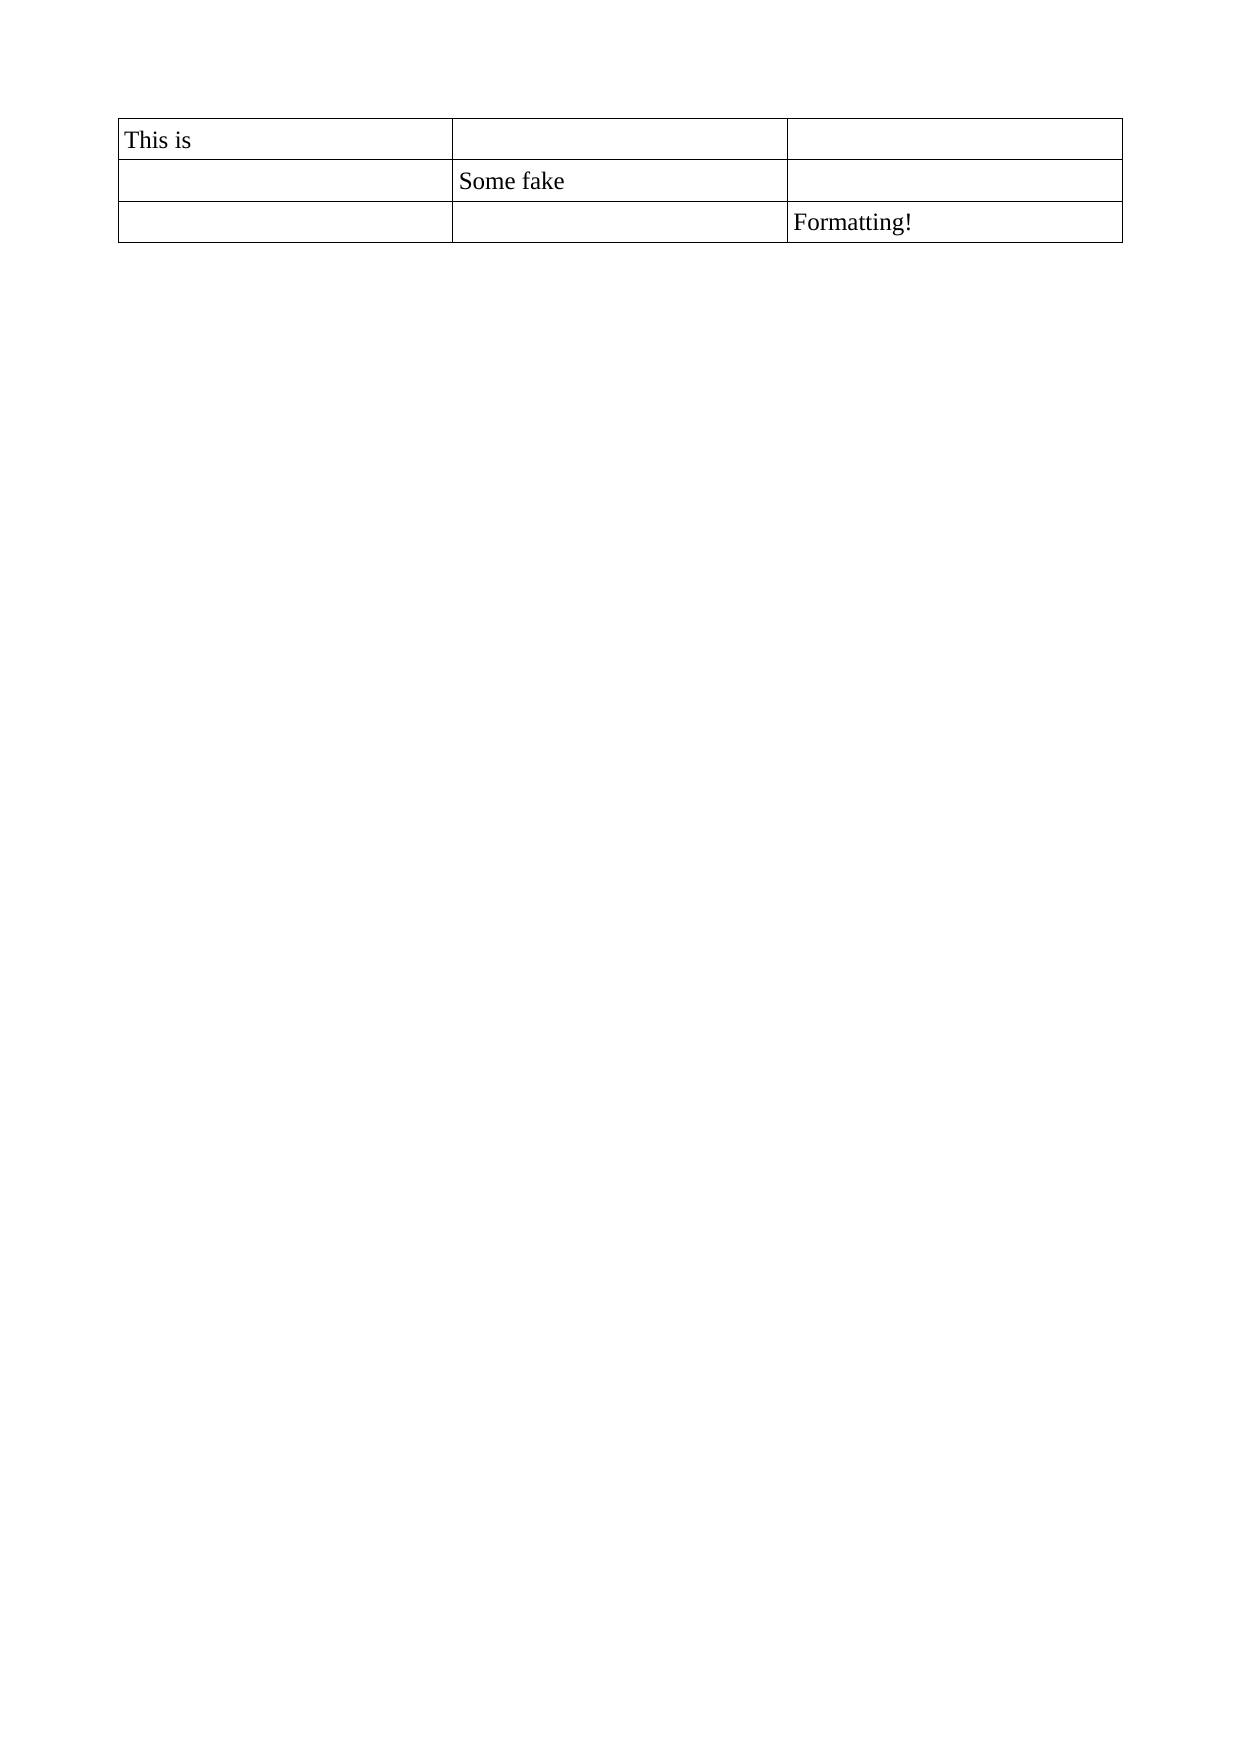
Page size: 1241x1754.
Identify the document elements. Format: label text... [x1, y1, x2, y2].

table_header [788, 119, 1122, 159]
table_header [453, 119, 787, 159]
table_cell Formatting! [788, 202, 1122, 242]
table_cell Some fake [453, 160, 787, 201]
table_header This is [119, 119, 452, 159]
table_cell [119, 160, 452, 201]
table_cell [119, 202, 452, 242]
table_cell [453, 202, 787, 242]
table_cell [788, 160, 1122, 201]
